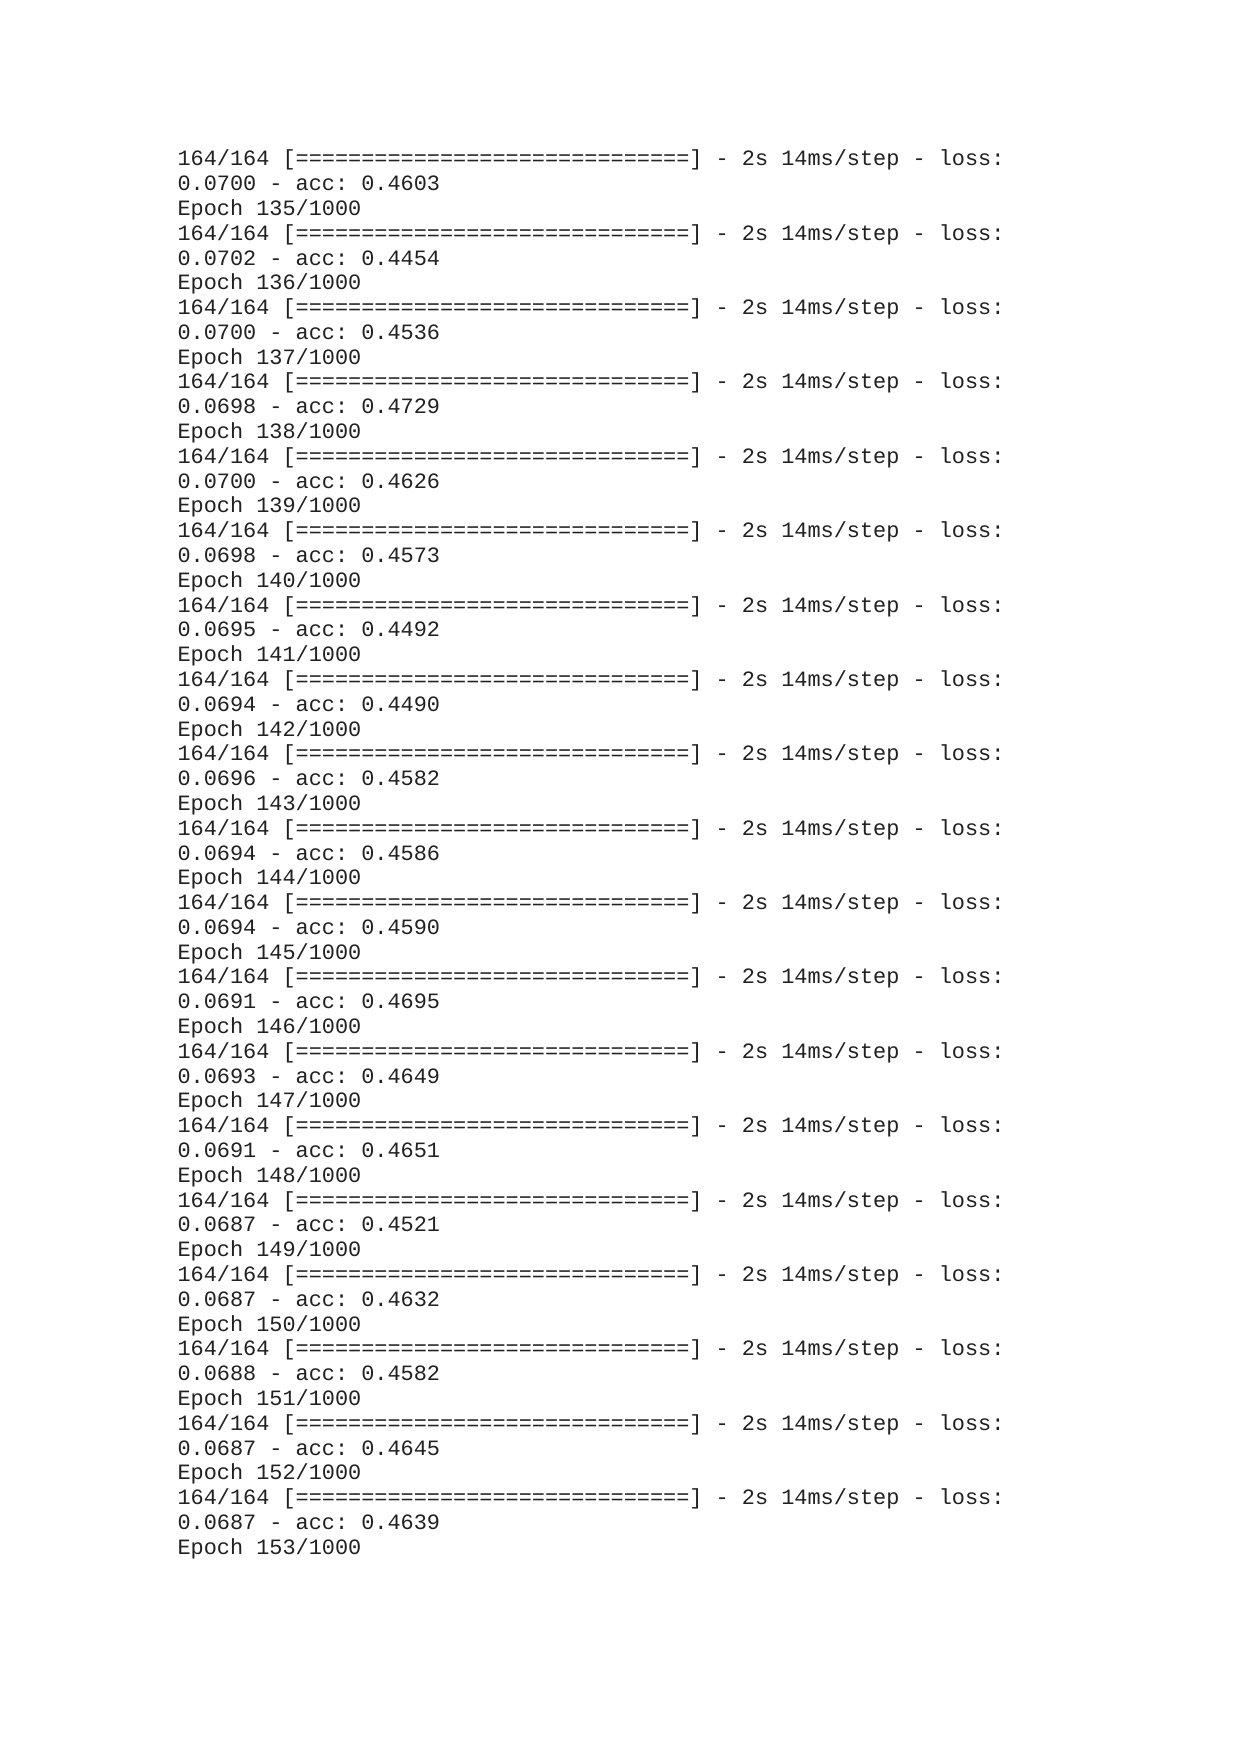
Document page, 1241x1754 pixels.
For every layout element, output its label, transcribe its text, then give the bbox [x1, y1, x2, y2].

text Epoch 138/1000 [177, 420, 1063, 445]
text Epoch 149/1000 [177, 1238, 1063, 1263]
text Epoch 152/1000 [177, 1462, 1063, 1486]
text 164/164 [==============================] - 2s 14ms/step - loss: 0.0691 - acc: 0.4651 [177, 1114, 1063, 1164]
text Epoch 145/1000 [177, 941, 1063, 966]
text 164/164 [==============================] - 2s 14ms/step - loss: 0.0702 - acc: 0.4454 [177, 222, 1063, 272]
text Epoch 144/1000 [177, 867, 1063, 891]
text 164/164 [==============================] - 2s 14ms/step - loss: 0.0691 - acc: 0.4695 [177, 966, 1063, 1015]
text 164/164 [==============================] - 2s 14ms/step - loss: 0.0696 - acc: 0.4582 [177, 743, 1063, 792]
text Epoch 153/1000 [177, 1536, 1063, 1561]
text 164/164 [==============================] - 2s 14ms/step - loss: 0.0687 - acc: 0.4639 [177, 1486, 1063, 1536]
text Epoch 140/1000 [177, 569, 1063, 594]
text 164/164 [==============================] - 2s 14ms/step - loss: 0.0700 - acc: 0.4536 [177, 296, 1063, 346]
text Epoch 151/1000 [177, 1387, 1063, 1412]
text Epoch 137/1000 [177, 346, 1063, 371]
text 164/164 [==============================] - 2s 14ms/step - loss: 0.0700 - acc: 0.4626 [177, 445, 1063, 495]
text 164/164 [==============================] - 2s 14ms/step - loss: 0.0687 - acc: 0.4645 [177, 1412, 1063, 1462]
text Epoch 147/1000 [177, 1090, 1063, 1114]
text 164/164 [==============================] - 2s 14ms/step - loss: 0.0698 - acc: 0.4729 [177, 371, 1063, 420]
text Epoch 148/1000 [177, 1164, 1063, 1189]
text 164/164 [==============================] - 2s 14ms/step - loss: 0.0687 - acc: 0.4521 [177, 1189, 1063, 1238]
text 164/164 [==============================] - 2s 14ms/step - loss: 0.0687 - acc: 0.4632 [177, 1263, 1063, 1313]
text Epoch 150/1000 [177, 1313, 1063, 1338]
text Epoch 135/1000 [177, 197, 1063, 222]
text 164/164 [==============================] - 2s 14ms/step - loss: 0.0695 - acc: 0.4492 [177, 594, 1063, 643]
text Epoch 143/1000 [177, 792, 1063, 817]
text 164/164 [==============================] - 2s 14ms/step - loss: 0.0700 - acc: 0.4603 [177, 148, 1063, 197]
text Epoch 142/1000 [177, 718, 1063, 743]
text 164/164 [==============================] - 2s 14ms/step - loss: 0.0698 - acc: 0.4573 [177, 519, 1063, 569]
text 164/164 [==============================] - 2s 14ms/step - loss: 0.0693 - acc: 0.4649 [177, 1040, 1063, 1090]
text 164/164 [==============================] - 2s 14ms/step - loss: 0.0688 - acc: 0.4582 [177, 1338, 1063, 1387]
text Epoch 139/1000 [177, 495, 1063, 519]
text 164/164 [==============================] - 2s 14ms/step - loss: 0.0694 - acc: 0.4586 [177, 817, 1063, 867]
text Epoch 146/1000 [177, 1015, 1063, 1040]
text Epoch 136/1000 [177, 272, 1063, 296]
text 164/164 [==============================] - 2s 14ms/step - loss: 0.0694 - acc: 0.4590 [177, 891, 1063, 941]
text 164/164 [==============================] - 2s 14ms/step - loss: 0.0694 - acc: 0.4490 [177, 668, 1063, 718]
text Epoch 141/1000 [177, 643, 1063, 668]
